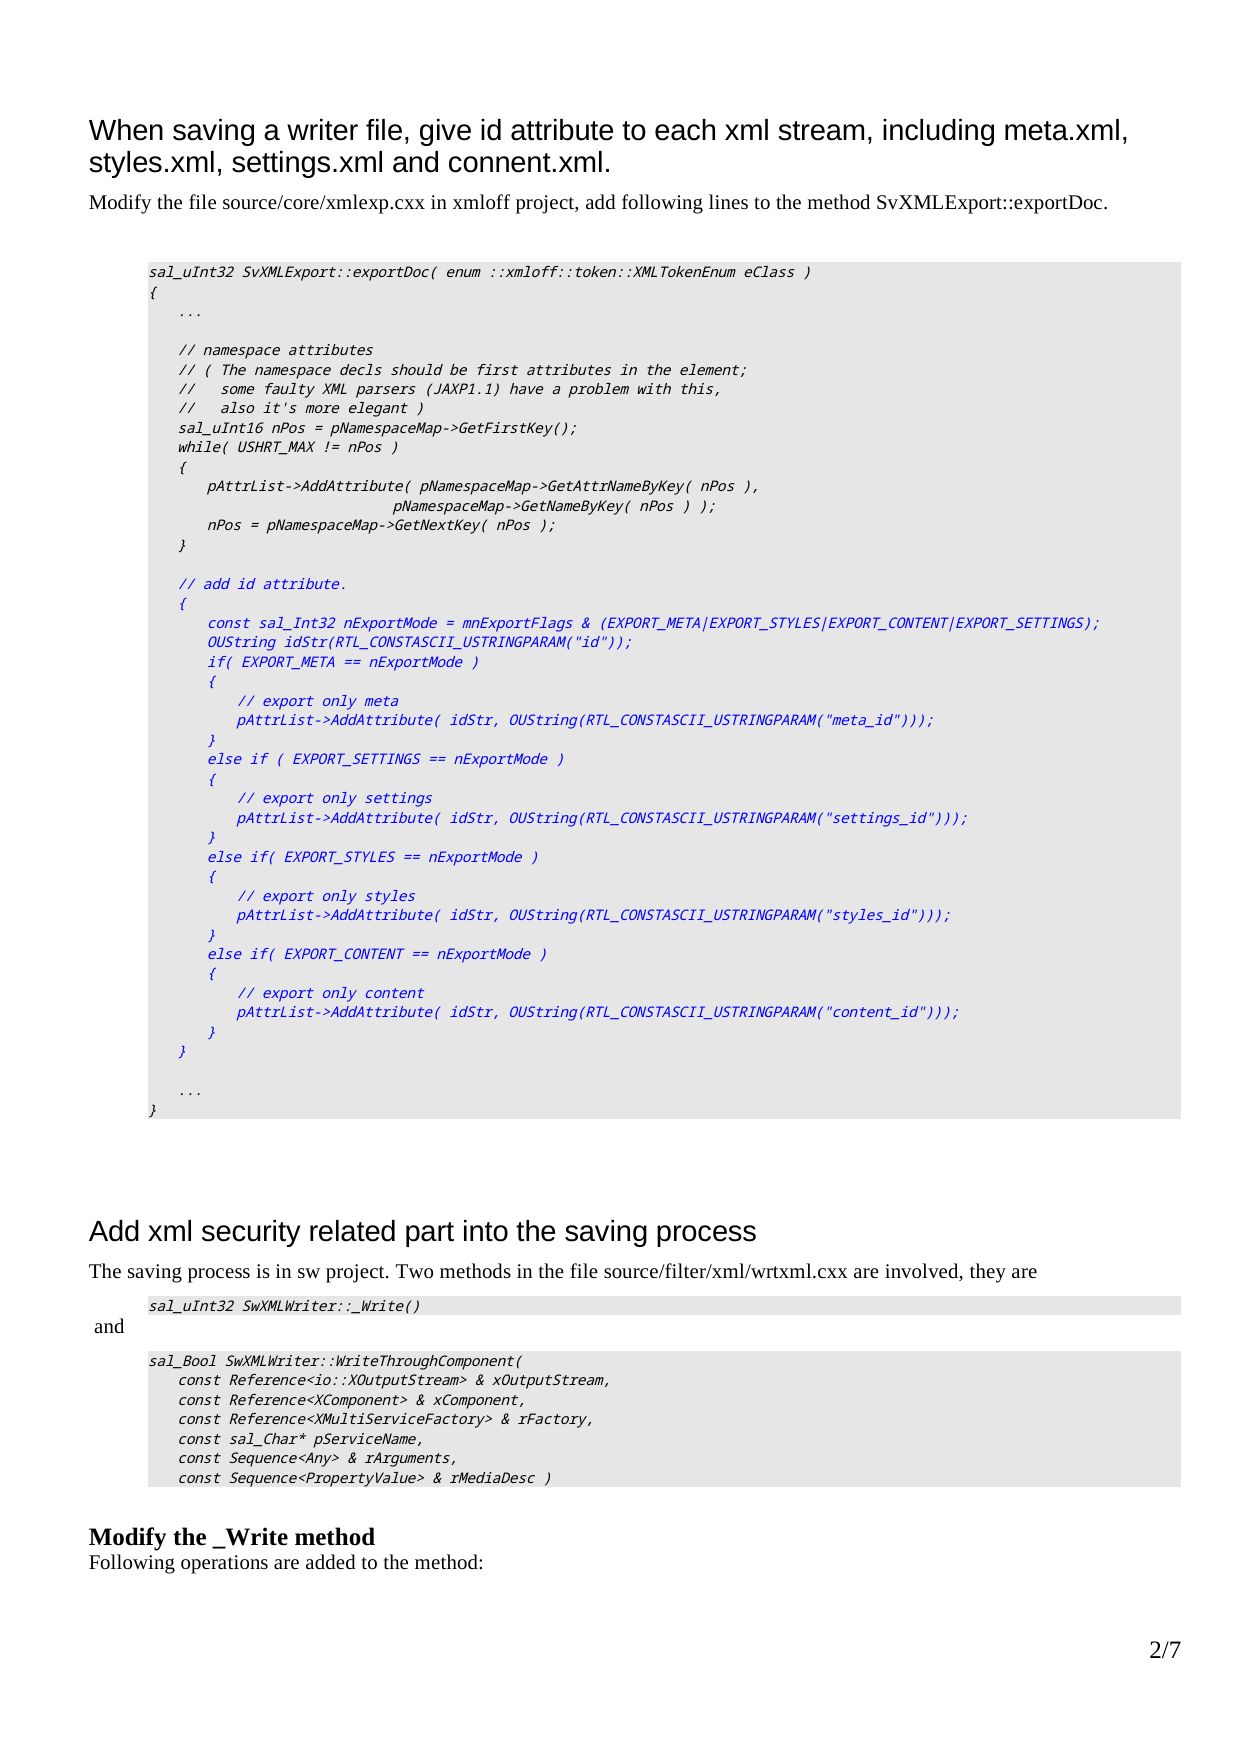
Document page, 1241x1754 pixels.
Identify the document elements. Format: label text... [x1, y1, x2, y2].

text const sal_Int32 nExportMode = mnExportFlags & (EXPORT_META|EXPORT_STYLES|EXPORT_CONTENT|EXPORT_SETTINGS); [148, 613, 1181, 632]
text pNamespaceMap->GetNameByKey( nPos ) ); [148, 496, 1181, 515]
text OUString idStr(RTL_CONSTASCII_USTRINGPARAM("id")); [148, 632, 1181, 652]
text // export only meta [148, 691, 1181, 710]
text { [148, 768, 1181, 788]
text ... [148, 1080, 1181, 1100]
text // add id attribute. [148, 574, 1181, 593]
text { [148, 671, 1181, 691]
text // ( The namespace decls should be first attributes in the element; [148, 359, 1181, 379]
text const Reference<io::XOutputStream> & xOutputStream, [148, 1370, 1181, 1390]
text pAttrList->AddAttribute( idStr, OUString(RTL_CONSTASCII_USTRINGPARAM("settings_id"))); [148, 807, 1181, 827]
text const Sequence<Any> & rArguments, [148, 1448, 1181, 1468]
text // export only settings [148, 788, 1181, 807]
text and [88, 1315, 1181, 1338]
text pAttrList->AddAttribute( pNamespaceMap->GetAttrNameByKey( nPos ), [148, 476, 1181, 496]
text const Sequence<PropertyValue> & rMediaDesc ) [148, 1468, 1181, 1487]
text const sal_Char* pServiceName, [148, 1429, 1181, 1448]
text { [148, 282, 1181, 301]
text while( USHRT_MAX != nPos ) [148, 437, 1181, 457]
text { [148, 963, 1181, 983]
text pAttrList->AddAttribute( idStr, OUString(RTL_CONSTASCII_USTRINGPARAM("styles_id"))); [148, 905, 1181, 924]
text The saving process is in sw project. Two methods in the file source/filter/xml/wrtxml.cxx are involved, they are [88, 1260, 1181, 1283]
text } [148, 924, 1181, 944]
text pAttrList->AddAttribute( idStr, OUString(RTL_CONSTASCII_USTRINGPARAM("content_id"))); [148, 1002, 1181, 1022]
text sal_uInt32 SvXMLExport::exportDoc( enum ::xmloff::token::XMLTokenEnum eClass ) [148, 262, 1181, 282]
text sal_uInt32 SwXMLWriter::_Write() [148, 1296, 1181, 1315]
text // some faulty XML parsers (JAXP1.1) have a problem with this, [148, 379, 1181, 398]
text { [148, 866, 1181, 885]
text else if( EXPORT_CONTENT == nExportMode ) [148, 944, 1181, 963]
text { [148, 593, 1181, 613]
text } [148, 1041, 1181, 1061]
text Following operations are added to the method: [88, 1551, 1181, 1574]
text else if( EXPORT_STYLES == nExportMode ) [148, 846, 1181, 866]
text } [148, 827, 1181, 846]
text { [148, 457, 1181, 476]
text sal_Bool SwXMLWriter::WriteThroughComponent( [148, 1351, 1181, 1370]
text // export only content [148, 983, 1181, 1002]
subtitle When saving a writer file, give id attribute to each xml stream, including meta.xml, styles.xml, settings.xml and connent.xml. [88, 113, 1181, 178]
text const Reference<XMultiServiceFactory> & rFactory, [148, 1409, 1181, 1429]
text ... [148, 301, 1181, 321]
text } [148, 535, 1181, 554]
subtitle Add xml security related part into the saving process [88, 1215, 1181, 1248]
text Modify the _Write method [88, 1523, 1181, 1551]
text const Reference<XComponent> & xComponent, [148, 1390, 1181, 1409]
text // namespace attributes [148, 340, 1181, 359]
text nPos = pNamespaceMap->GetNextKey( nPos ); [148, 515, 1181, 535]
text } [148, 1100, 1181, 1119]
text } [148, 1022, 1181, 1041]
text Modify the file source/core/xmlexp.cxx in xmloff project, add following lines to the method SvXMLExport::exportDoc. [88, 191, 1181, 214]
text } [148, 729, 1181, 749]
text if( EXPORT_META == nExportMode ) [148, 652, 1181, 671]
text sal_uInt16 nPos = pNamespaceMap->GetFirstKey(); [148, 418, 1181, 437]
text else if ( EXPORT_SETTINGS == nExportMode ) [148, 749, 1181, 768]
text // also it's more elegant ) [148, 398, 1181, 418]
text // export only styles [148, 885, 1181, 905]
text pAttrList->AddAttribute( idStr, OUString(RTL_CONSTASCII_USTRINGPARAM("meta_id"))); [148, 710, 1181, 729]
